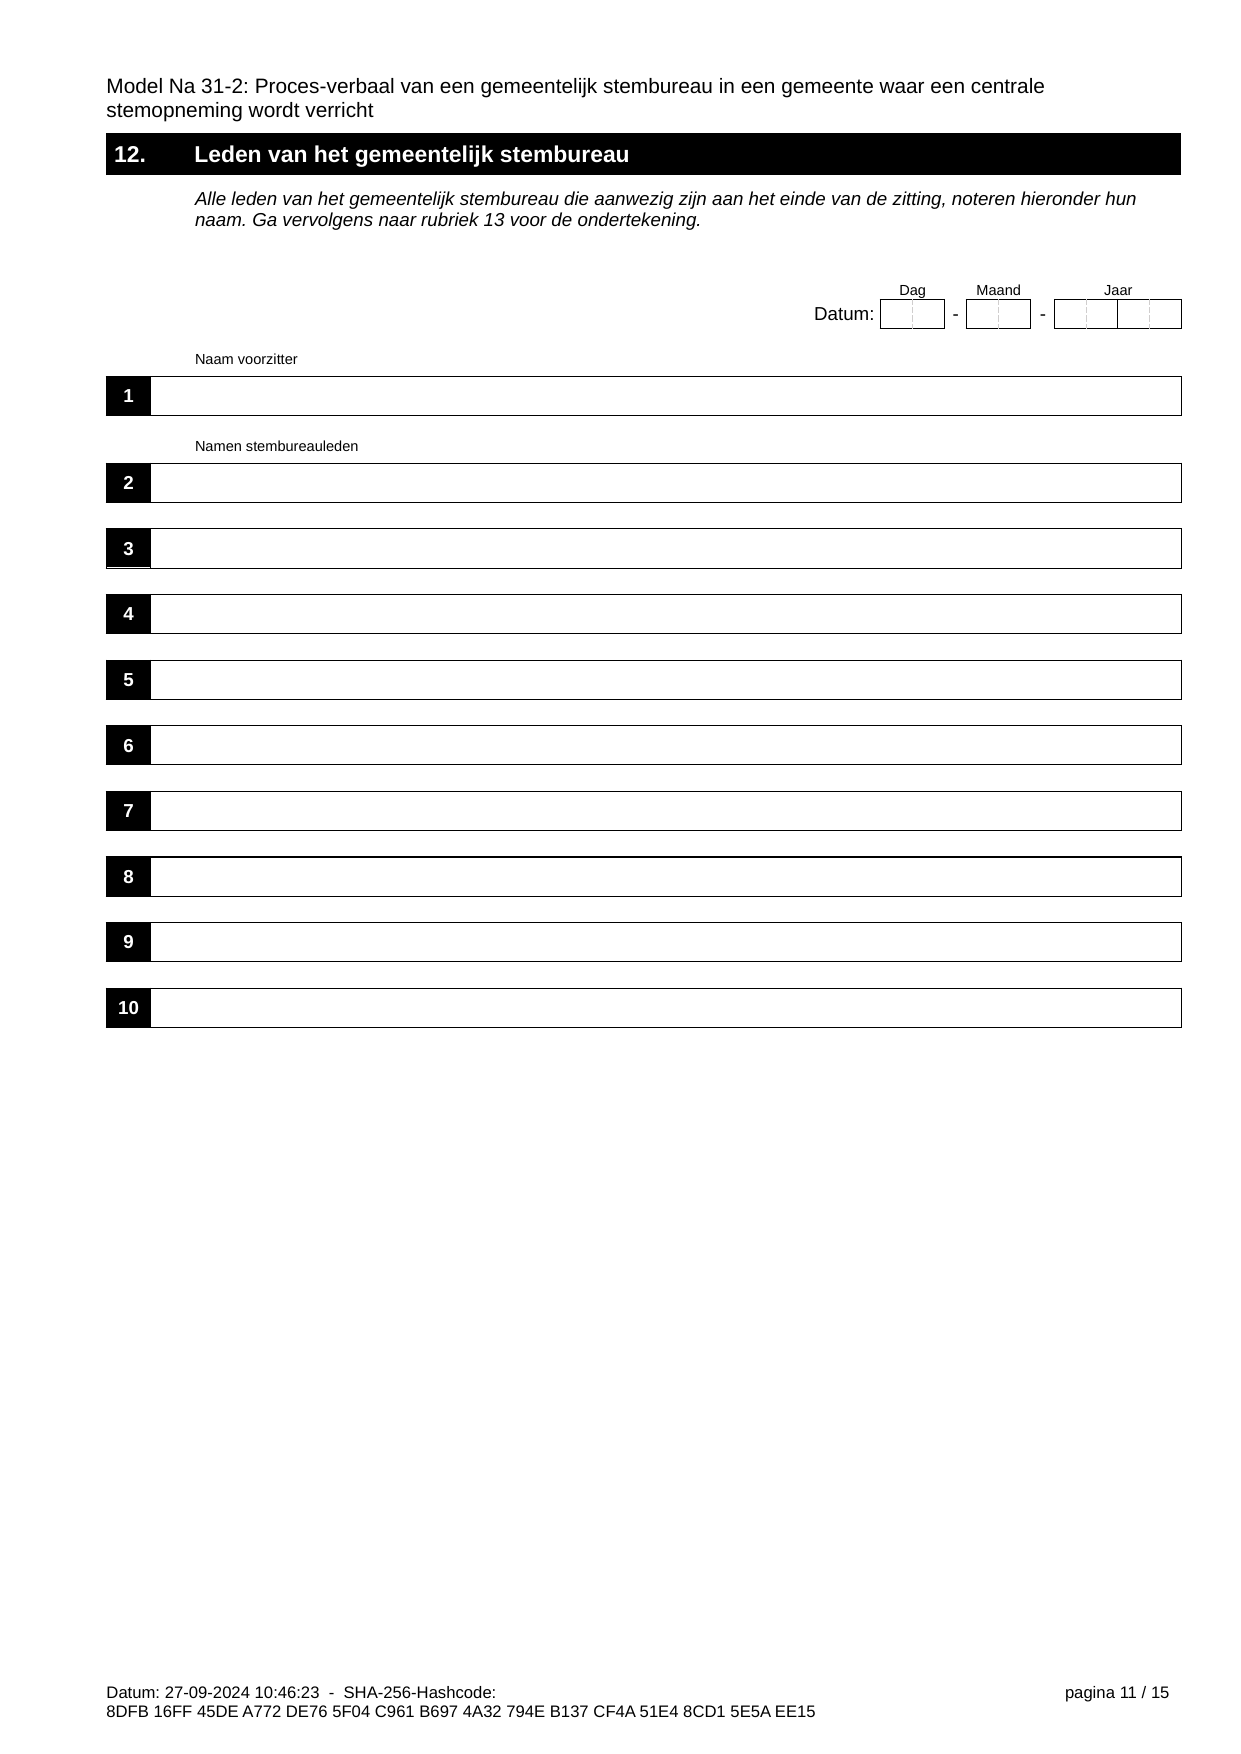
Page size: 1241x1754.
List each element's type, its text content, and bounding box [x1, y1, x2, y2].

table_cell [913, 300, 944, 328]
table_header Dag [880, 274, 945, 299]
table_cell [151, 923, 1181, 961]
table_header [1031, 274, 1055, 299]
table_cell 5 [107, 660, 150, 699]
table_cell 8 [107, 858, 150, 896]
table_header Jaar [1055, 274, 1181, 299]
text Namen stembureauleden [195, 438, 1181, 454]
table_cell [1055, 300, 1086, 328]
table_cell 6 [107, 726, 150, 764]
table_cell [151, 661, 1181, 699]
subtitle Leden van het gemeentelijk stembureau [111, 138, 1177, 170]
text Alle leden van het gemeentelijk stembureau die aanwezig zijn aan het einde van de zitting, noteren hieronder hun naam. Ga vervolgens naar rubriek 13 voor de ondertekening. [195, 188, 1181, 231]
table_cell [106, 962, 1181, 988]
table_cell - [945, 299, 966, 328]
table_cell Datum: [106, 299, 880, 328]
table_cell [106, 569, 1181, 594]
table_cell [106, 634, 1181, 659]
table_cell [151, 792, 1181, 830]
table_cell 3 [107, 529, 150, 567]
text Naam voorzitter [195, 351, 1181, 368]
table_cell [151, 989, 1181, 1027]
table_cell - [1031, 299, 1054, 328]
table_header [151, 377, 1181, 415]
table_cell [106, 897, 1181, 922]
table_cell [151, 595, 1181, 633]
table_cell [106, 503, 1181, 528]
table_cell 4 [107, 595, 150, 633]
table_header [106, 274, 880, 299]
table_cell [967, 300, 998, 328]
table_header 1 [107, 377, 150, 415]
table_cell 10 [107, 989, 150, 1027]
table_cell [151, 858, 1181, 896]
table_header [151, 464, 1181, 502]
table_cell [151, 529, 1181, 567]
table_cell [999, 300, 1030, 328]
table_header Maand [966, 274, 1031, 299]
table_cell [881, 300, 912, 328]
table_cell [1149, 300, 1181, 328]
table_cell [106, 700, 1181, 725]
table_cell [151, 726, 1181, 764]
table_cell 9 [107, 923, 150, 961]
table_cell 7 [107, 792, 150, 830]
table_cell [106, 765, 1181, 791]
table_cell [1118, 300, 1149, 328]
table_header [945, 274, 966, 299]
table_header 2 [107, 464, 150, 502]
table_cell [106, 831, 1181, 856]
table_cell [1086, 300, 1117, 328]
